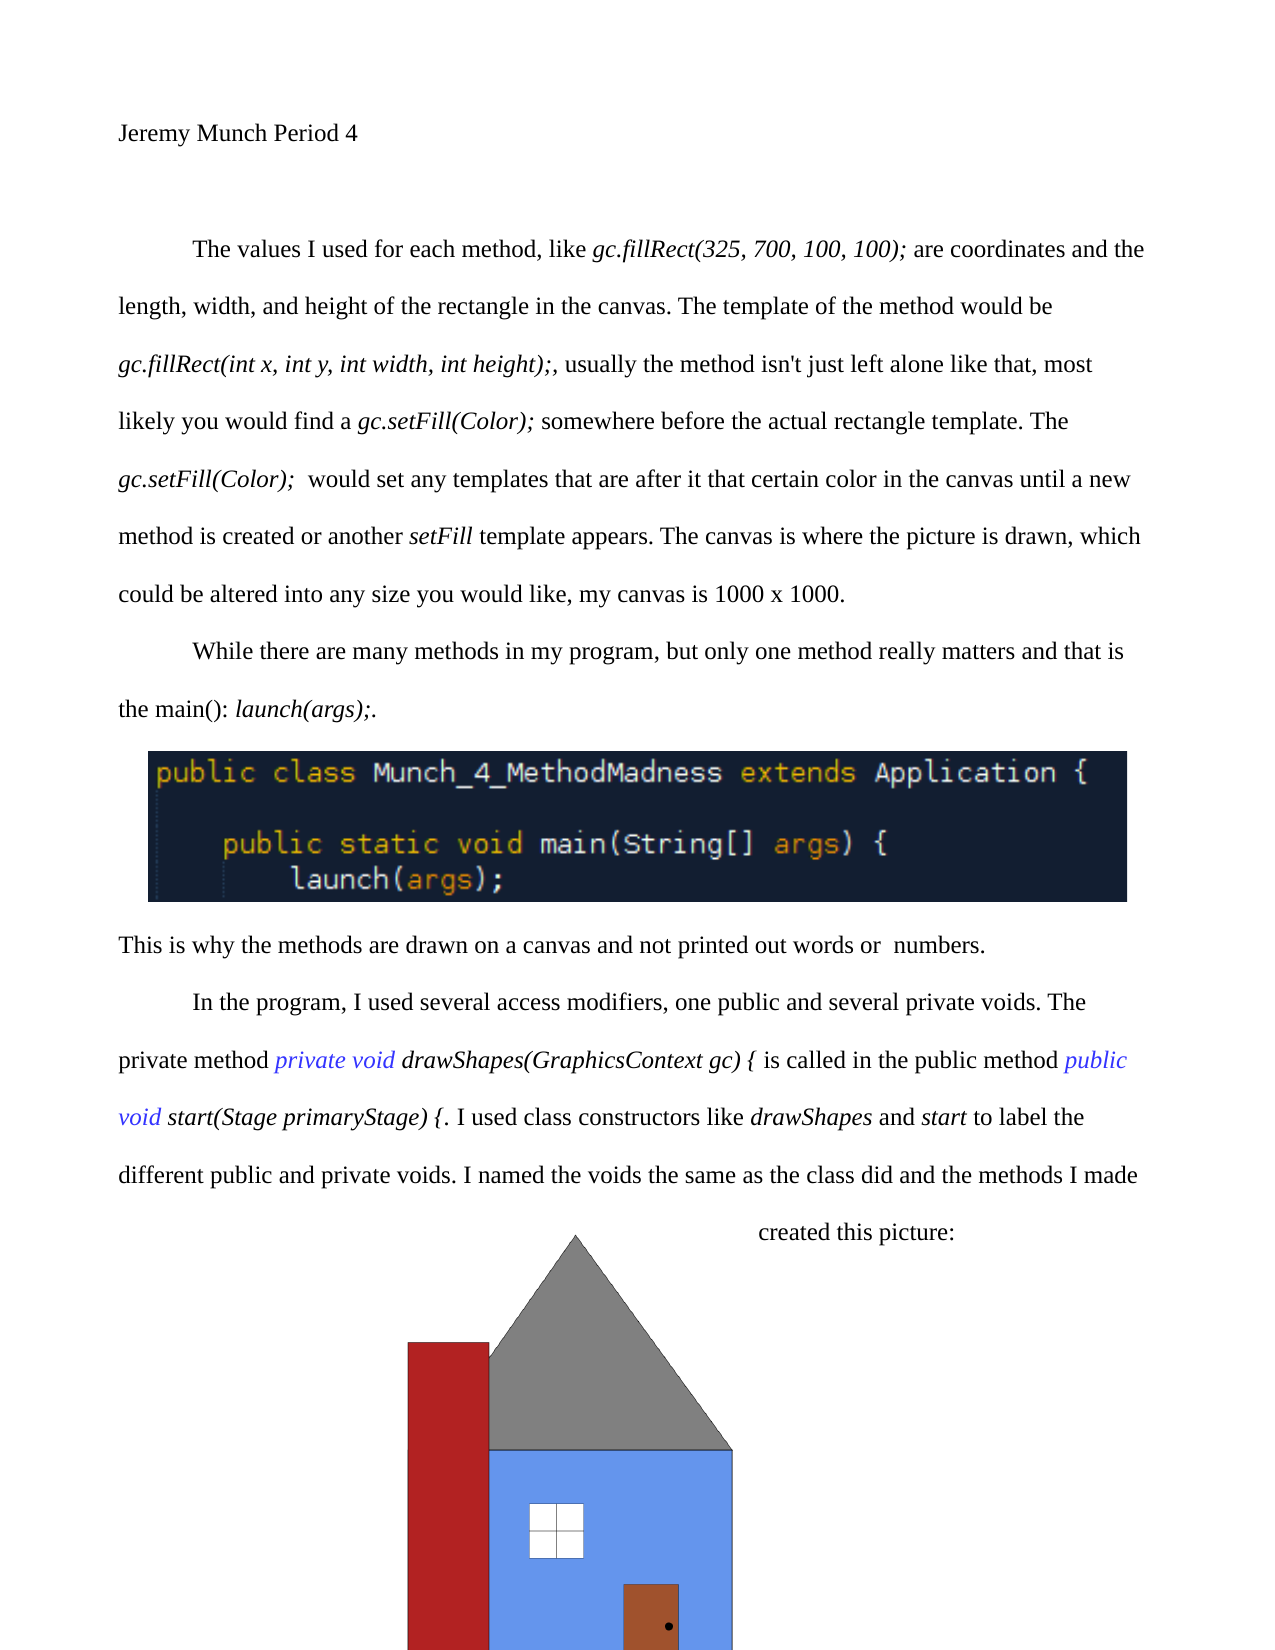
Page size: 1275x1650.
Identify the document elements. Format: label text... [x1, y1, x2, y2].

text While there are many methods in my program, but only one method really matters and that is the main(): launch(args);. [118, 636, 1157, 723]
text In the program, I used several access modifiers, one public and several private voids. The private method private void drawShapes(GraphicsContext gc) { is called in the public method public void start(Stage primaryStage) {. I used class constructors like drawShapes and start to label the different public and private voids. I named the voids the same as the class did and the methods I made created this picture: [118, 987, 1157, 1246]
picture [148, 751, 1128, 902]
picture [397, 1229, 758, 1650]
text This is why the methods are drawn on a canvas and not printed out words or numbers. [118, 751, 1157, 959]
text The values I used for each method, like gc.fillRect(325, 700, 100, 100); are coordinates and the length, width, and height of the rectangle in the canvas. The template of the method would be gc.fillRect(int x, int y, int width, int height);, usually the method isn't just left alone like that, most likely you would find a gc.setFill(Color); somewhere before the actual rectangle template. The gc.setFill(Color); would set any templates that are after it that certain color in the canvas until a new method is created or another setFill template appears. The canvas is where the picture is drawn, which could be altered into any size you would like, my canvas is 1000 x 1000. [118, 234, 1157, 608]
